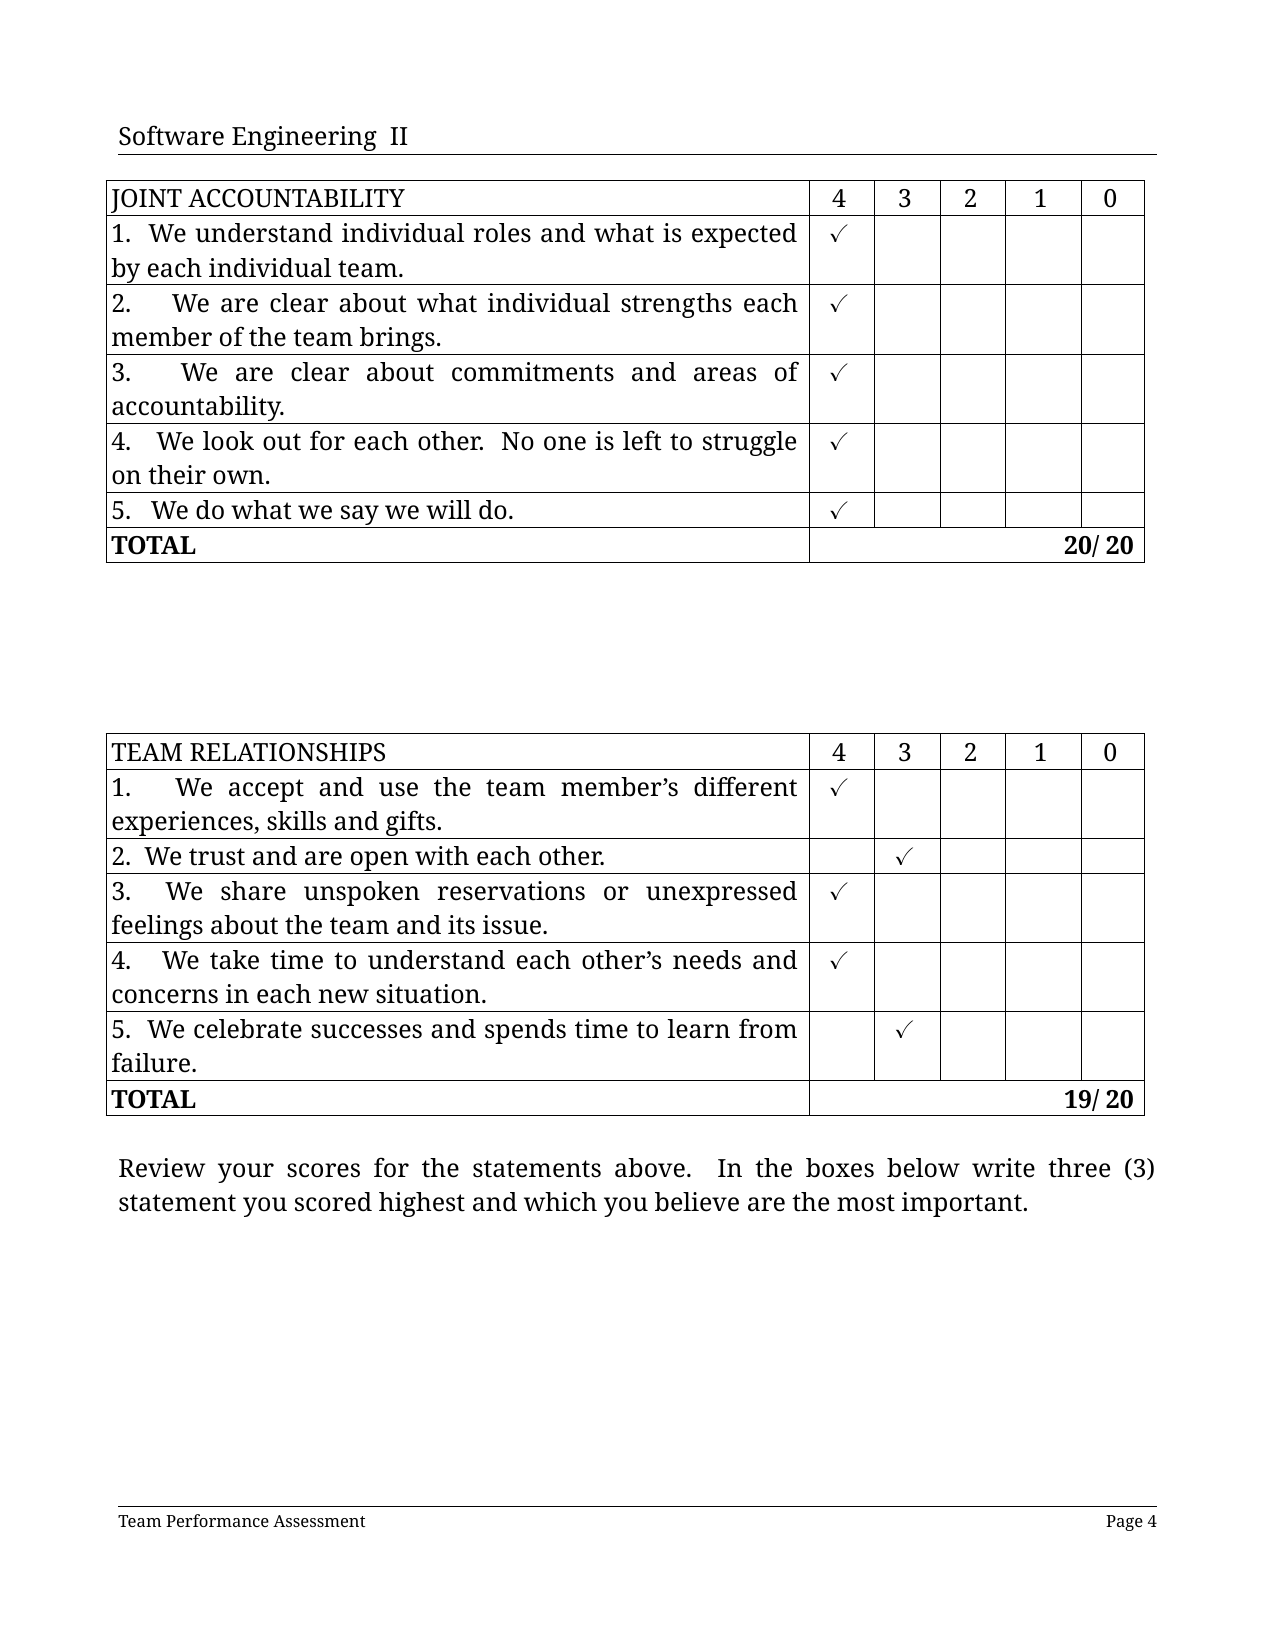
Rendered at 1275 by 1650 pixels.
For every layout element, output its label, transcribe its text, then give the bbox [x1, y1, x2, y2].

table_cell [941, 424, 1005, 492]
text Review your scores for the statements above. In the boxes below write three (3) statement you scored highest and which you believe are the most important. [118, 1150, 1157, 1218]
table_cell ✓ [810, 493, 874, 527]
table_cell [941, 493, 1005, 527]
table_cell [941, 1012, 1005, 1080]
table_cell ✓ [810, 216, 874, 284]
table_header 0 [1082, 734, 1144, 768]
table_cell [1082, 493, 1144, 527]
table_header JOINT ACCOUNTABILITY [107, 181, 809, 215]
table_header TEAM RELATIONSHIPS [107, 734, 809, 768]
table_header 1 [1006, 734, 1081, 768]
table_cell [875, 943, 940, 1011]
table_cell [1082, 874, 1144, 942]
table_header 4 [810, 734, 874, 768]
table_cell ✓ [810, 770, 874, 838]
table_cell [941, 770, 1005, 838]
table_header 0 [1082, 181, 1144, 215]
table_cell [875, 285, 940, 353]
table_cell 20/ 20 [810, 528, 1144, 562]
table_header 2 [941, 734, 1005, 768]
table_cell 1. We understand individual roles and what is expected by each individual team. [107, 216, 809, 284]
table_cell ✓ [810, 424, 874, 492]
table_cell 3. We share unspoken reservations or unexpressed feelings about the team and its issue. [107, 874, 809, 942]
table_cell ✓ [810, 943, 874, 1011]
table_cell [1006, 943, 1081, 1011]
table_cell [1082, 216, 1144, 284]
table_header 2 [941, 181, 1005, 215]
table_cell [875, 424, 940, 492]
table_cell [941, 216, 1005, 284]
table_cell ✓ [875, 839, 940, 873]
table_cell [1082, 839, 1144, 873]
table_cell [1006, 355, 1081, 423]
table_cell [1082, 285, 1144, 353]
table_cell [1006, 216, 1081, 284]
table_cell [1082, 424, 1144, 492]
table_cell 3. We are clear about commitments and areas of accountability. [107, 355, 809, 423]
table_cell 4. We take time to understand each other’s needs and concerns in each new situation. [107, 943, 809, 1011]
table_cell [941, 943, 1005, 1011]
table_cell [1006, 839, 1081, 873]
table_cell [1006, 1012, 1081, 1080]
table_cell 1. We accept and use the team member’s different experiences, skills and gifts. [107, 770, 809, 838]
table_cell [941, 355, 1005, 423]
table_cell [1006, 770, 1081, 838]
table_cell TOTAL [107, 1081, 809, 1115]
table_cell [1082, 1012, 1144, 1080]
table_cell [1082, 770, 1144, 838]
table_cell [1006, 424, 1081, 492]
table_cell 19/ 20 [810, 1081, 1144, 1115]
table_header 3 [875, 181, 940, 215]
table_cell [875, 770, 940, 838]
table_cell 2. We trust and are open with each other. [107, 839, 809, 873]
table_header 4 [810, 181, 874, 215]
table_cell ✓ [810, 285, 874, 353]
table_cell [1006, 493, 1081, 527]
table_cell [875, 216, 940, 284]
table_cell [1006, 874, 1081, 942]
table_cell TOTAL [107, 528, 809, 562]
table_cell [875, 874, 940, 942]
table_cell [941, 874, 1005, 942]
table_cell [810, 1012, 874, 1080]
table_cell [810, 839, 874, 873]
table_cell [875, 355, 940, 423]
table_header 3 [875, 734, 940, 768]
table_cell 5. We celebrate successes and spends time to learn from failure. [107, 1012, 809, 1080]
table_cell 4. We look out for each other. No one is left to struggle on their own. [107, 424, 809, 492]
table_cell [875, 493, 940, 527]
table_cell ✓ [875, 1012, 940, 1080]
table_cell [1006, 285, 1081, 353]
table_cell [1082, 355, 1144, 423]
table_cell [941, 839, 1005, 873]
table_cell ✓ [810, 355, 874, 423]
table_cell [941, 285, 1005, 353]
table_cell 5. We do what we say we will do. [107, 493, 809, 527]
table_cell 2. We are clear about what individual strengths each member of the team brings. [107, 285, 809, 353]
table_cell [1082, 943, 1144, 1011]
table_cell ✓ [810, 874, 874, 942]
table_header 1 [1006, 181, 1081, 215]
